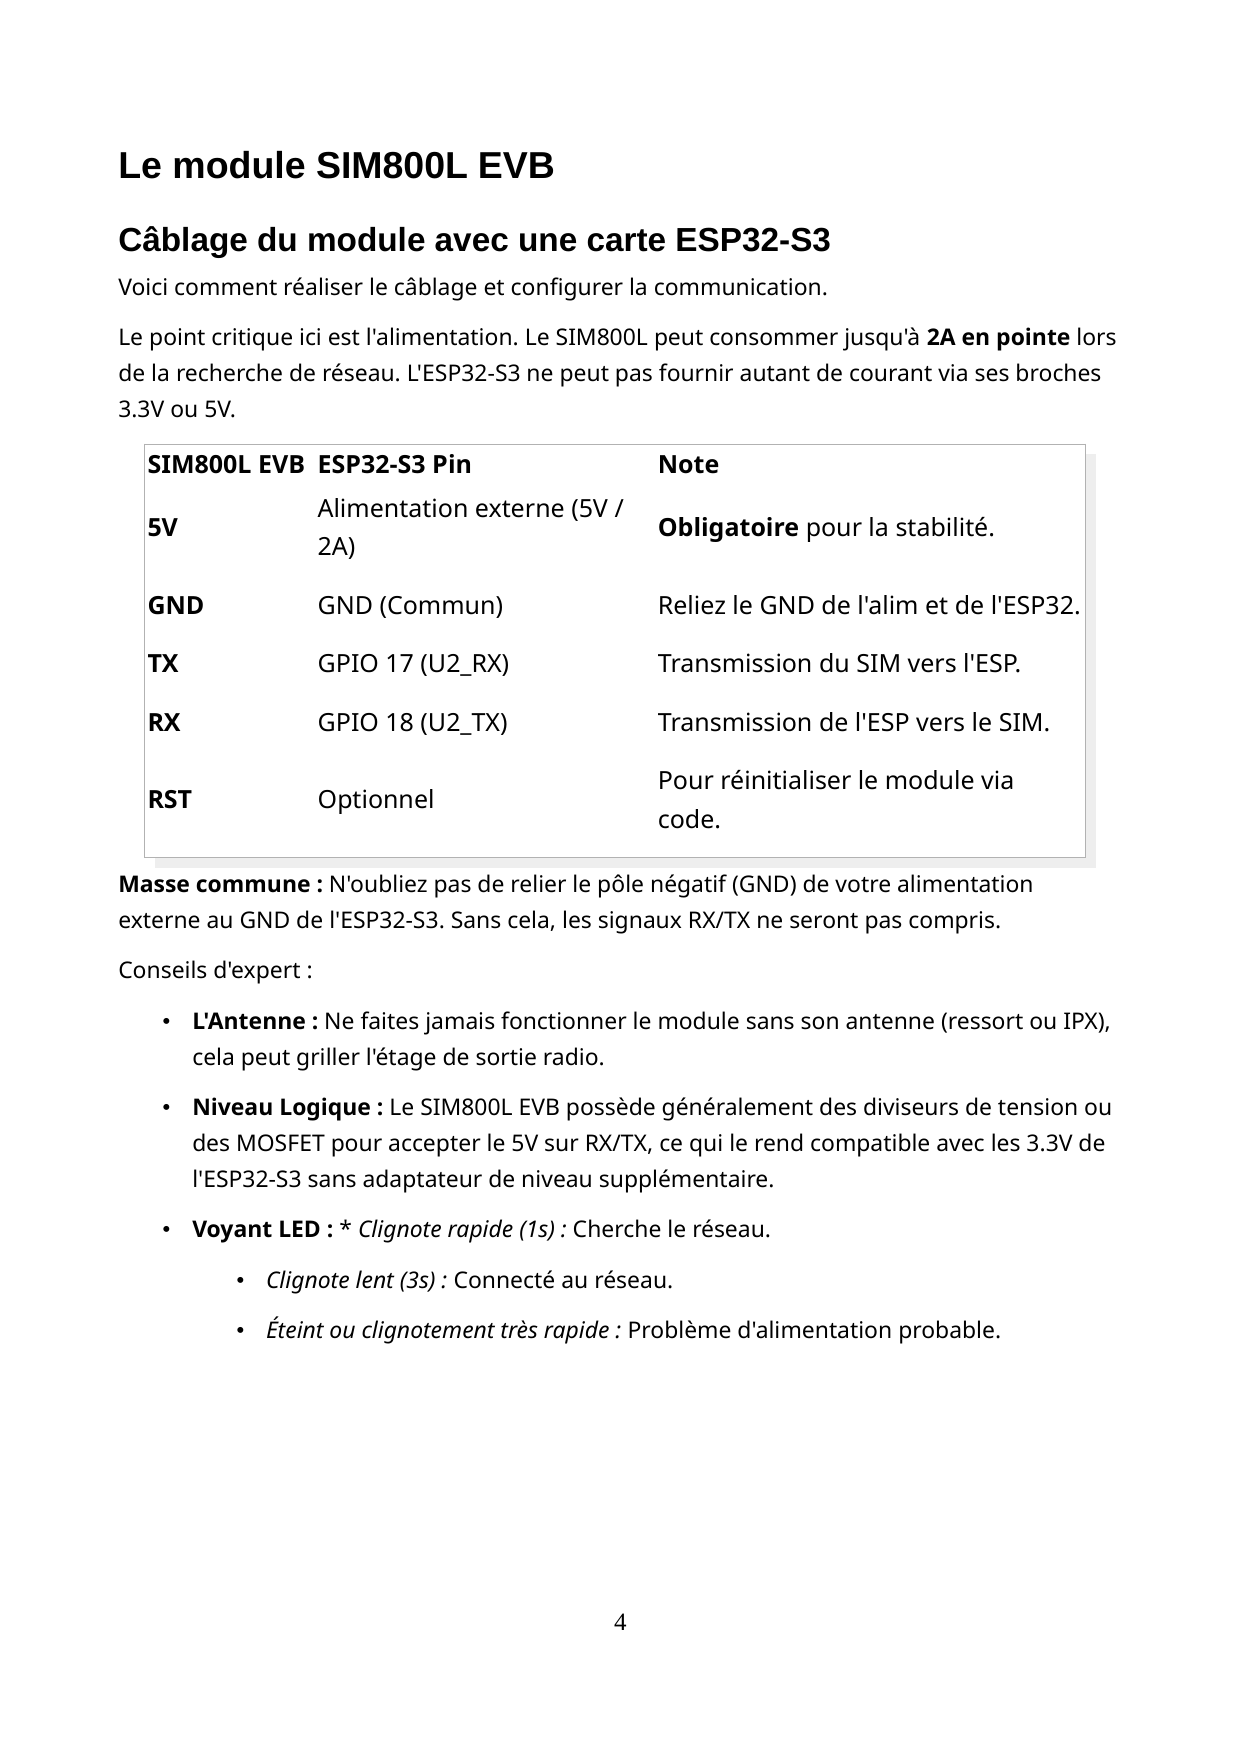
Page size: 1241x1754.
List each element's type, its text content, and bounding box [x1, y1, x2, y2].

table_cell Obligatoire pour la stabilité. [655, 488, 1085, 584]
table_cell Pour réinitialiser le module via code. [655, 760, 1085, 857]
list L'Antenne : Ne faites jamais fonctionner le module sans son antenne (ressort ou IPX), cela peut griller l'étage de sortie radio. [162, 1004, 1122, 1072]
text Voici comment réaliser le câblage et configurer la communication. [118, 271, 1122, 302]
subtitle Câblage du module avec une carte ESP32-S3 [118, 219, 1122, 258]
table_cell GPIO 18 (U2_TX) [315, 701, 655, 760]
table_cell RX [145, 701, 314, 760]
table_cell Transmission de l'ESP vers le SIM. [655, 701, 1085, 760]
table_cell TX [145, 643, 314, 701]
text Conseils d'expert : [118, 954, 1122, 985]
table_cell GND [145, 585, 314, 643]
subtitle Le module SIM800L EVB [118, 143, 1122, 186]
list Voyant LED : * Clignote rapide (1s) : Cherche le réseau. [162, 1213, 1122, 1245]
table_cell GND (Commun) [315, 585, 655, 643]
table_cell Transmission du SIM vers l'ESP. [655, 643, 1085, 701]
table_header Note [655, 445, 1085, 487]
list Niveau Logique : Le SIM800L EVB possède généralement des diviseurs de tension ou des MOSFET pour accepter le 5V sur RX/TX, ce qui le rend compatible avec les 3.3V de l'ESP32-S3 sans adaptateur de niveau supplémentaire. [162, 1091, 1122, 1194]
text Le point critique ici est l'alimentation. Le SIM800L peut consommer jusqu'à 2A en pointe lors de la recherche de réseau. L'ESP32-S3 ne peut pas fournir autant de courant via ses broches 3.3V ou 5V. [118, 321, 1122, 424]
text Masse commune : N'oubliez pas de relier le pôle négatif (GND) de votre alimentation externe au GND de l'ESP32-S3. Sans cela, les signaux RX/TX ne seront pas compris. [118, 868, 1122, 935]
table_cell Alimentation externe (5V / 2A) [315, 488, 655, 584]
table_cell Reliez le GND de l'alim et de l'ESP32. [655, 585, 1085, 643]
table_cell Optionnel [315, 760, 655, 857]
table_cell GPIO 17 (U2_RX) [315, 643, 655, 701]
table_cell RST [145, 760, 314, 857]
list Éteint ou clignotement très rapide : Problème d'alimentation probable. [236, 1314, 1122, 1346]
table_cell 5V [145, 488, 314, 584]
table_header ESP32-S3 Pin [315, 445, 655, 487]
table_header SIM800L EVB [145, 445, 314, 487]
list Clignote lent (3s) : Connecté au réseau. [236, 1264, 1122, 1295]
